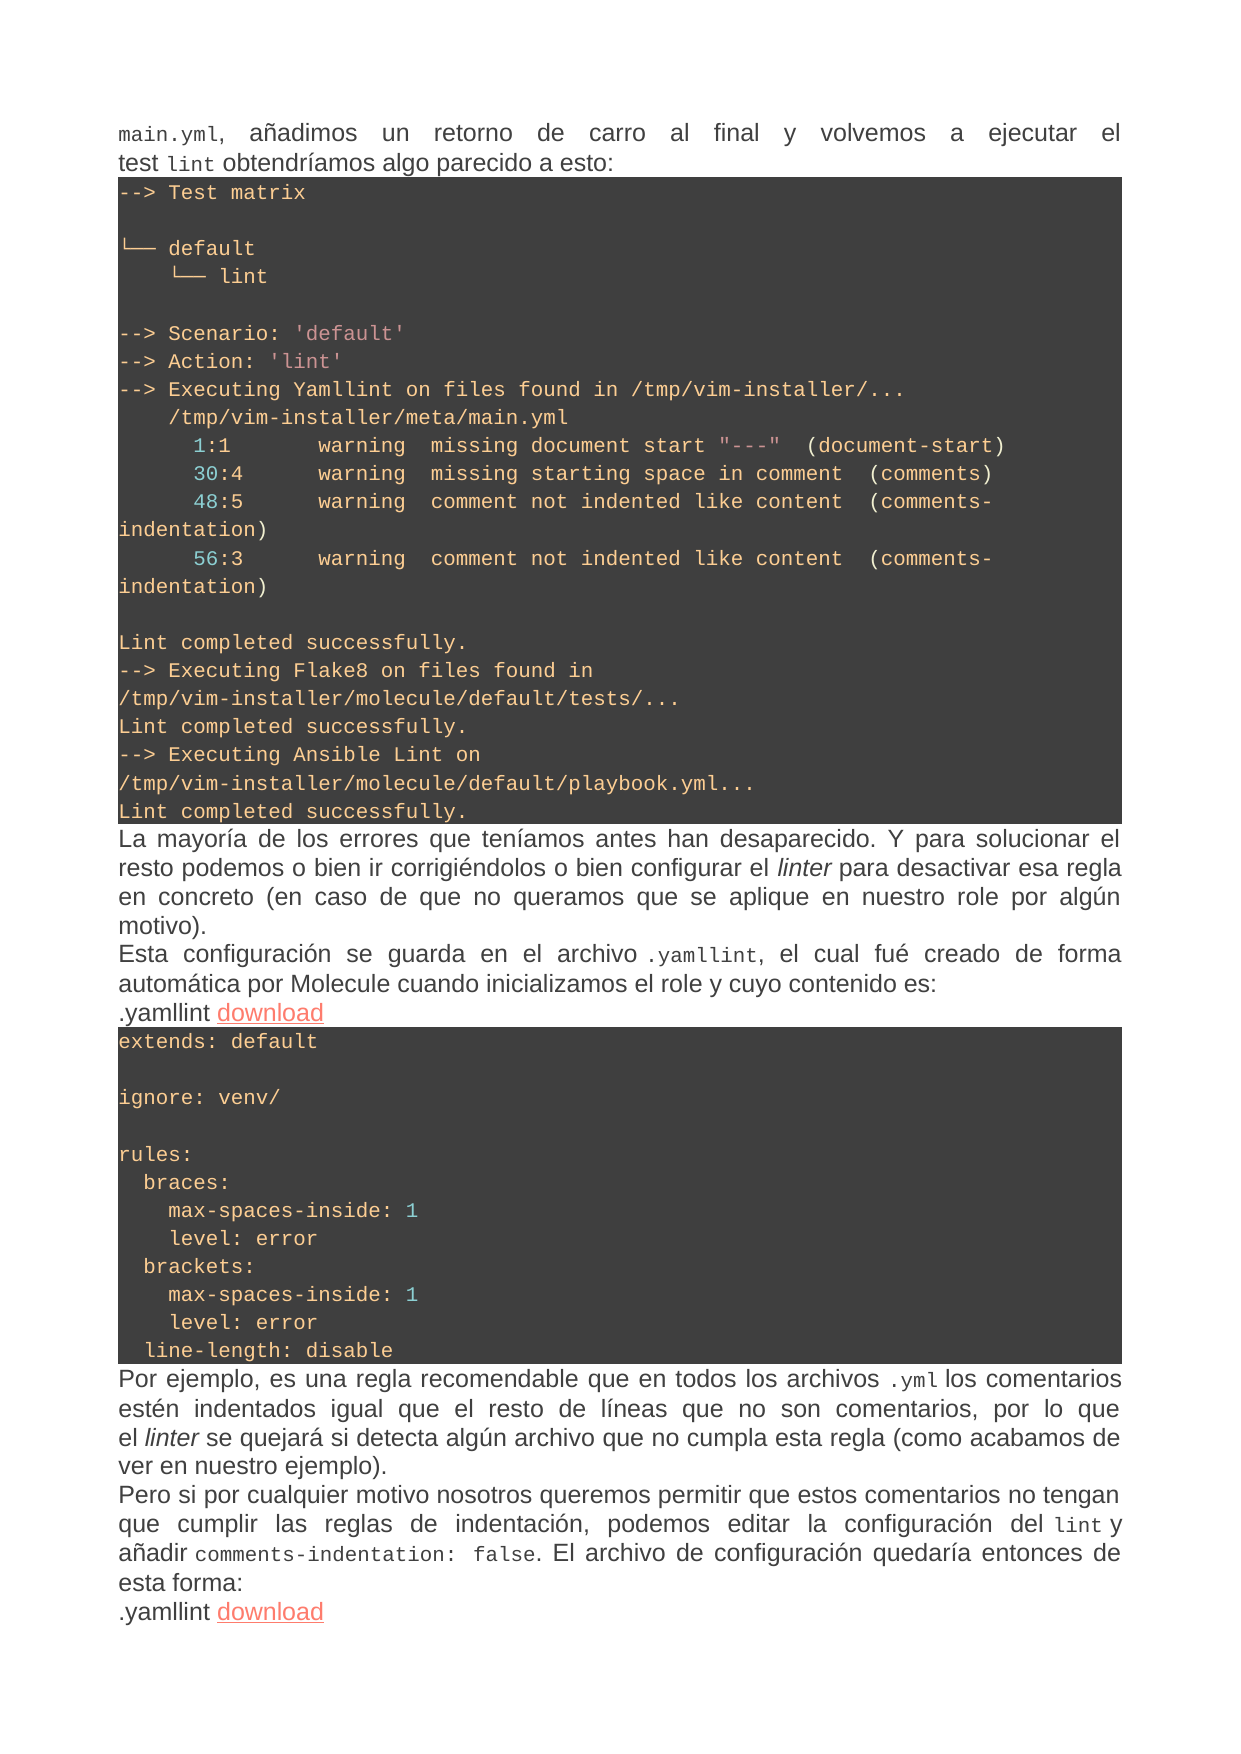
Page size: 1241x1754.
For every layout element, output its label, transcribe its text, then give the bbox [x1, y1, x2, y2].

text --> Executing Ansible Lint on /tmp/vim-installer/molecule/default/playbook.yml... [118, 740, 1122, 796]
text 48:5 warning comment not indented like content (comments-indentation) [118, 487, 1122, 543]
text --> Executing Flake8 on files found in /tmp/vim-installer/molecule/default/tests/... [118, 656, 1122, 712]
text La mayoría de los errores que teníamos antes han desaparecido. Y para solucionar el resto podemos o bien ir corrigiéndolos o bien configurar el linter para desactivar esa regla en concreto (en caso de que no queramos que se aplique en nuestro role por algún motivo). [118, 824, 1122, 939]
text Pero si por cualquier motivo nosotros queremos permitir que estos comentarios no tengan que cumplir las reglas de indentación, podemos editar la configuración del lint y añadir comments-indentation: false. El archivo de configuración quedaría entonces de esta forma: [118, 1480, 1122, 1597]
text /tmp/vim-installer/meta/main.yml [118, 402, 1122, 431]
text line-length: disable [118, 1336, 1122, 1364]
text --> Executing Yamllint on files found in /tmp/vim-installer/... [118, 374, 1122, 402]
text level: error [118, 1308, 1122, 1336]
text ignore: venv/ [118, 1083, 1122, 1111]
text Esta configuración se guarda en el archivo .yamllint, el cual fué creado de forma automática por Molecule cuando inicializamos el role y cuyo contenido es: [118, 939, 1122, 998]
text --> Action: 'lint' [118, 346, 1122, 374]
text brackets: [118, 1252, 1122, 1280]
text Lint completed successfully. [118, 627, 1122, 656]
text max-spaces-inside: 1 [118, 1195, 1122, 1223]
text Por ejemplo, es una regla recomendable que en todos los archivos .yml los comentarios estén indentados igual que el resto de líneas que no son comentarios, por lo que el linter se quejará si detecta algún archivo que no cumpla esta regla (como acabamos de ver en nuestro ejemplo). [118, 1364, 1122, 1480]
text 1:1 warning missing document start "---" (document-start) [118, 431, 1122, 459]
text --> Test matrix [118, 177, 1122, 206]
text └── lint [118, 262, 1122, 290]
text braces: [118, 1167, 1122, 1195]
text rules: [118, 1139, 1122, 1167]
text .yamllint download [118, 1597, 1122, 1626]
text main.yml, añadimos un retorno de carro al final y volvemos a ejecutar el test lint obtendríamos algo parecido a esto: [118, 118, 1122, 177]
text --> Scenario: 'default' [118, 318, 1122, 346]
text level: error [118, 1223, 1122, 1252]
text 30:4 warning missing starting space in comment (comments) [118, 459, 1122, 487]
text max-spaces-inside: 1 [118, 1280, 1122, 1308]
text Lint completed successfully. [118, 712, 1122, 740]
text └── default [118, 234, 1122, 262]
text extends: default [118, 1027, 1122, 1055]
text .yamllint download [118, 998, 1122, 1027]
text Lint completed successfully. [118, 796, 1122, 824]
text 56:3 warning comment not indented like content (comments-indentation) [118, 543, 1122, 599]
